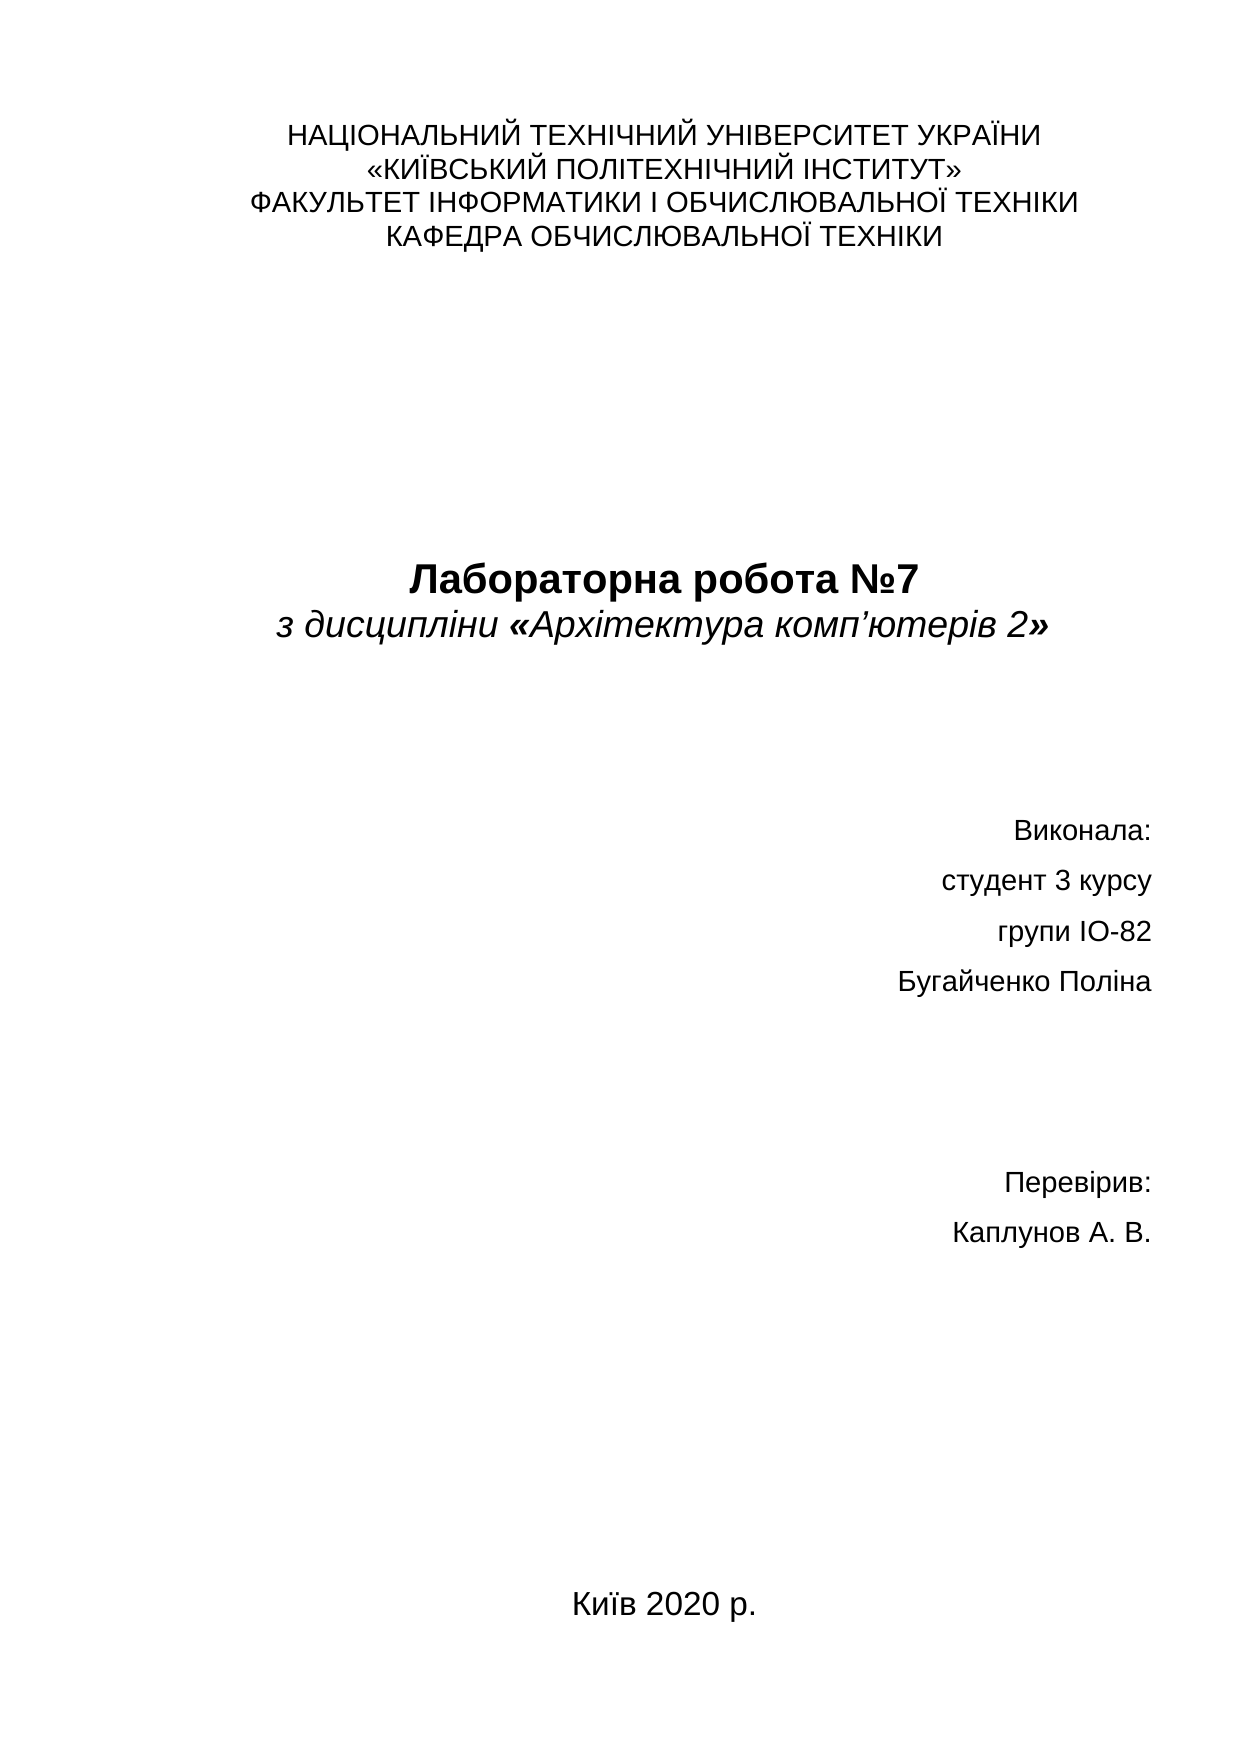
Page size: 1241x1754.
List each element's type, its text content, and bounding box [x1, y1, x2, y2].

text студент 3 курсу [177, 863, 1152, 897]
text з дисципліни «Архітектура комп’ютерів 2» [177, 602, 1152, 645]
text Лабораторна робота №7 [177, 554, 1152, 602]
text КАФЕДРА ОБЧИСЛЮВАЛЬНОЇ ТЕХНІКИ [177, 219, 1152, 252]
text Київ 2020 р. [177, 1584, 1152, 1623]
text Виконала: [177, 813, 1152, 846]
text групи ІО-82 [177, 913, 1152, 947]
text ФАКУЛЬТЕТ ІНФОРМАТИКИ І ОБЧИСЛЮВАЛЬНОЇ ТЕХНІКИ [177, 185, 1152, 219]
text НАЦІОНАЛЬНИЙ ТЕХНІЧНИЙ УНІВЕРСИТЕТ УКРАЇНИ [177, 118, 1152, 152]
text «КИЇВСЬКИЙ ПОЛІТЕХНІЧНИЙ ІНСТИТУТ» [177, 152, 1152, 185]
text Бугайченко Поліна [177, 964, 1152, 997]
text Перевірив: [177, 1165, 1152, 1199]
text Каплунов А. В. [177, 1215, 1152, 1249]
